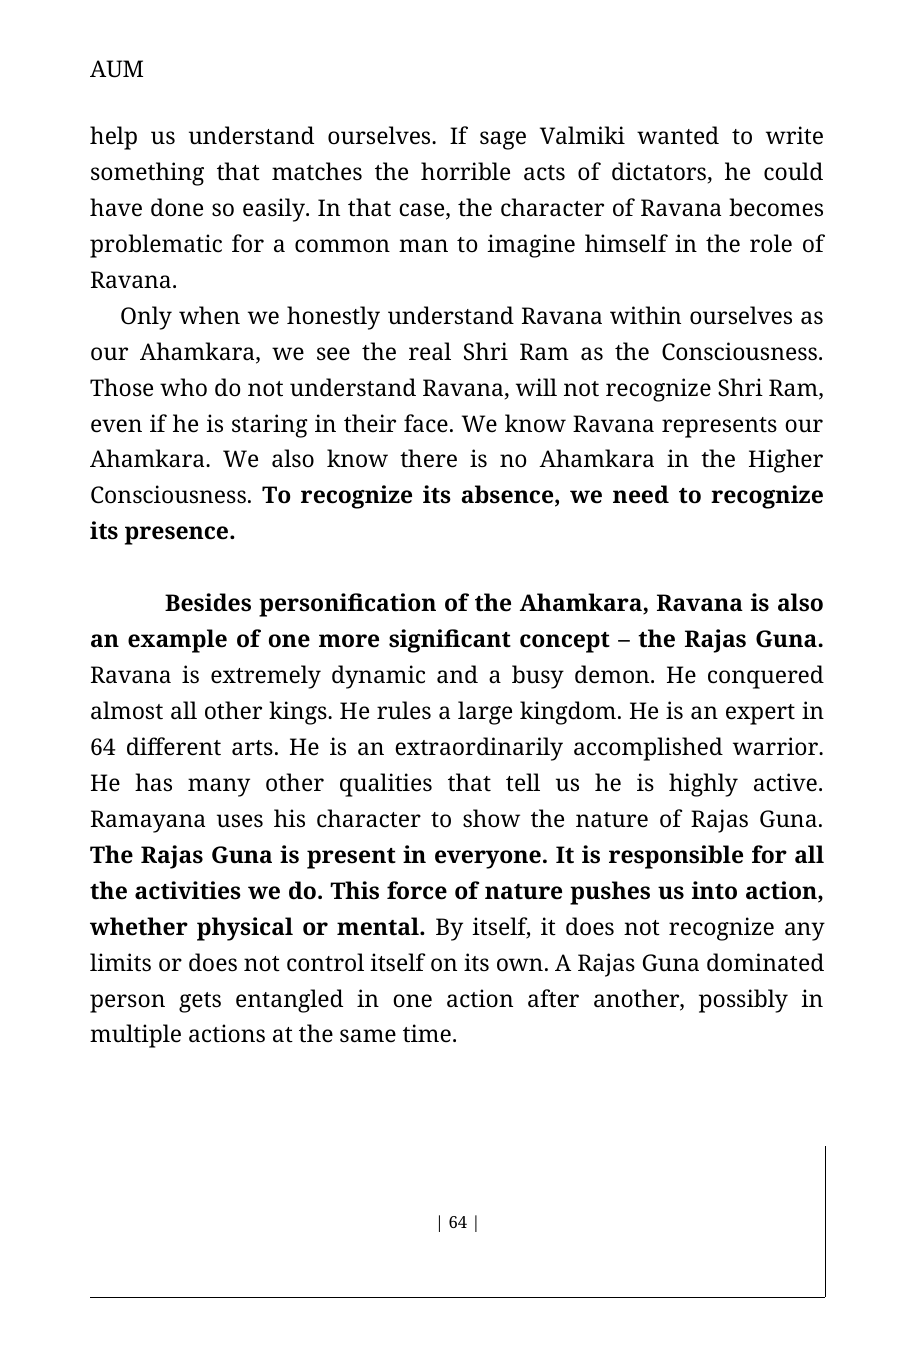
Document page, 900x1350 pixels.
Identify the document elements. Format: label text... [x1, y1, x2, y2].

text help us understand ourselves. If sage Valmiki wanted to write something that matches the horrible acts of dictators, he could have done so easily. In that case, the character of Ravana becomes problematic for a common man to imagine himself in the role of Ravana. [90, 120, 825, 295]
text Besides personification of the Ahamkara, Ravana is also an example of one more significant concept – the Rajas Guna. Ravana is extremely dynamic and a busy demon. He conquered almost all other kings. He rules a large kingdom. He is an expert in 64 different arts. He is an extraordinarily accomplished warrior. He has many other qualities that tell us he is highly active. Ramayana uses his character to show the nature of Rajas Guna. The Rajas Guna is present in everyone. It is responsible for all the activities we do. This force of nature pushes us into action, whether physical or mental. By itself, it does not recognize any limits or does not control itself on its own. A Rajas Guna dominated person gets entangled in one action after another, possibly in multiple actions at the same time. [90, 587, 825, 1050]
text Only when we honestly understand Ravana within ourselves as our Ahamkara, we see the real Shri Ram as the Consciousness. Those who do not understand Ravana, will not recognize Shri Ram, even if he is staring in their face. We know Ravana represents our Ahamkara. We also know there is no Ahamkara in the Higher Consciousness. To recognize its absence, we need to recognize its presence. [90, 300, 825, 547]
